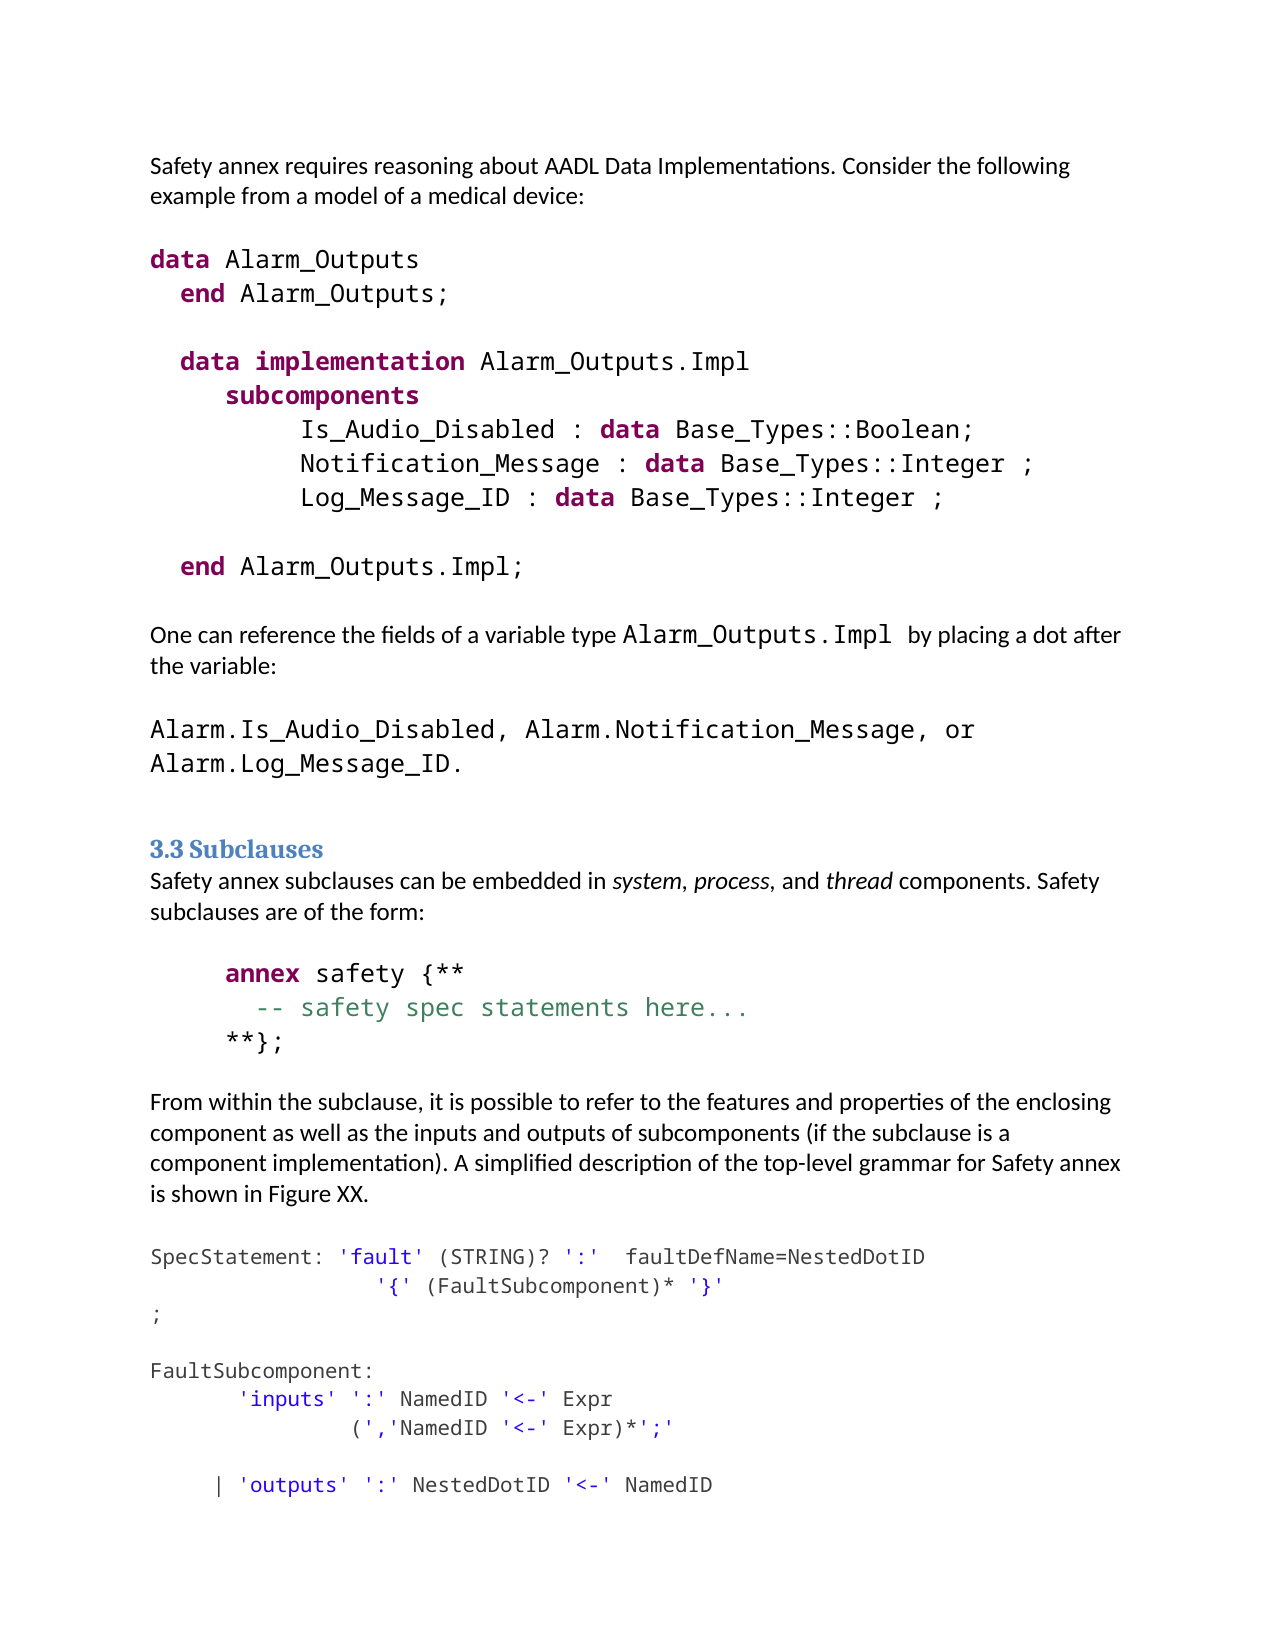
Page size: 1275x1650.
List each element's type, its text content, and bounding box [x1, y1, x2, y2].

text data implementation Alarm_Outputs.Impl [150, 344, 1125, 378]
text annex safety {** [225, 955, 1125, 989]
text data Alarm_Outputs [150, 242, 1125, 276]
text One can reference the fields of a variable type Alarm_Outputs.Impl by placing a dot after the variable: [150, 616, 1125, 681]
text Safety annex subclauses can be embedded in system, process, and thread components. Safety subclauses are of the form: [150, 866, 1125, 927]
text ; [150, 1299, 1125, 1328]
text Is_Audio_Disabled : data Base_Types::Boolean; [150, 412, 1125, 446]
subtitle 3.3 Subclauses [150, 834, 1125, 866]
text end Alarm_Outputs.Impl; [150, 548, 1125, 582]
text Log_Message_ID : data Base_Types::Integer ; [150, 480, 1125, 548]
text | 'outputs' ':' NestedDotID '<-' NamedID [150, 1470, 1125, 1498]
text Safety annex requires reasoning about AADL Data Implementations. Consider the following example from a model of a medical device: [150, 150, 1125, 211]
text '{' (FaultSubcomponent)* '}' [150, 1271, 1125, 1299]
text subcomponents [150, 378, 1125, 412]
text Alarm.Is_Audio_Disabled, Alarm.Notification_Message, or Alarm.Log_Message_ID. [150, 711, 1125, 779]
text From within the subclause, it is possible to refer to the features and properties of the enclosing component as well as the inputs and outputs of subcomponents (if the subclause is a component implementation). A simplified description of the top-level grammar for Safety annex is shown in Figure XX. [150, 1086, 1125, 1208]
text **}; [225, 1023, 1125, 1057]
text SpecStatement: 'fault' (STRING)? ':' faultDefName=NestedDotID [150, 1242, 1125, 1271]
text (','NamedID '<-' Expr)*';' [150, 1413, 1125, 1441]
text FaultSubcomponent: [150, 1356, 1125, 1384]
text -- safety spec statements here... [225, 989, 1125, 1023]
text Notification_Message : data Base_Types::Integer ; [150, 446, 1125, 480]
text 'inputs' ':' NamedID '<-' Expr [150, 1384, 1125, 1413]
text end Alarm_Outputs; [150, 276, 1125, 310]
